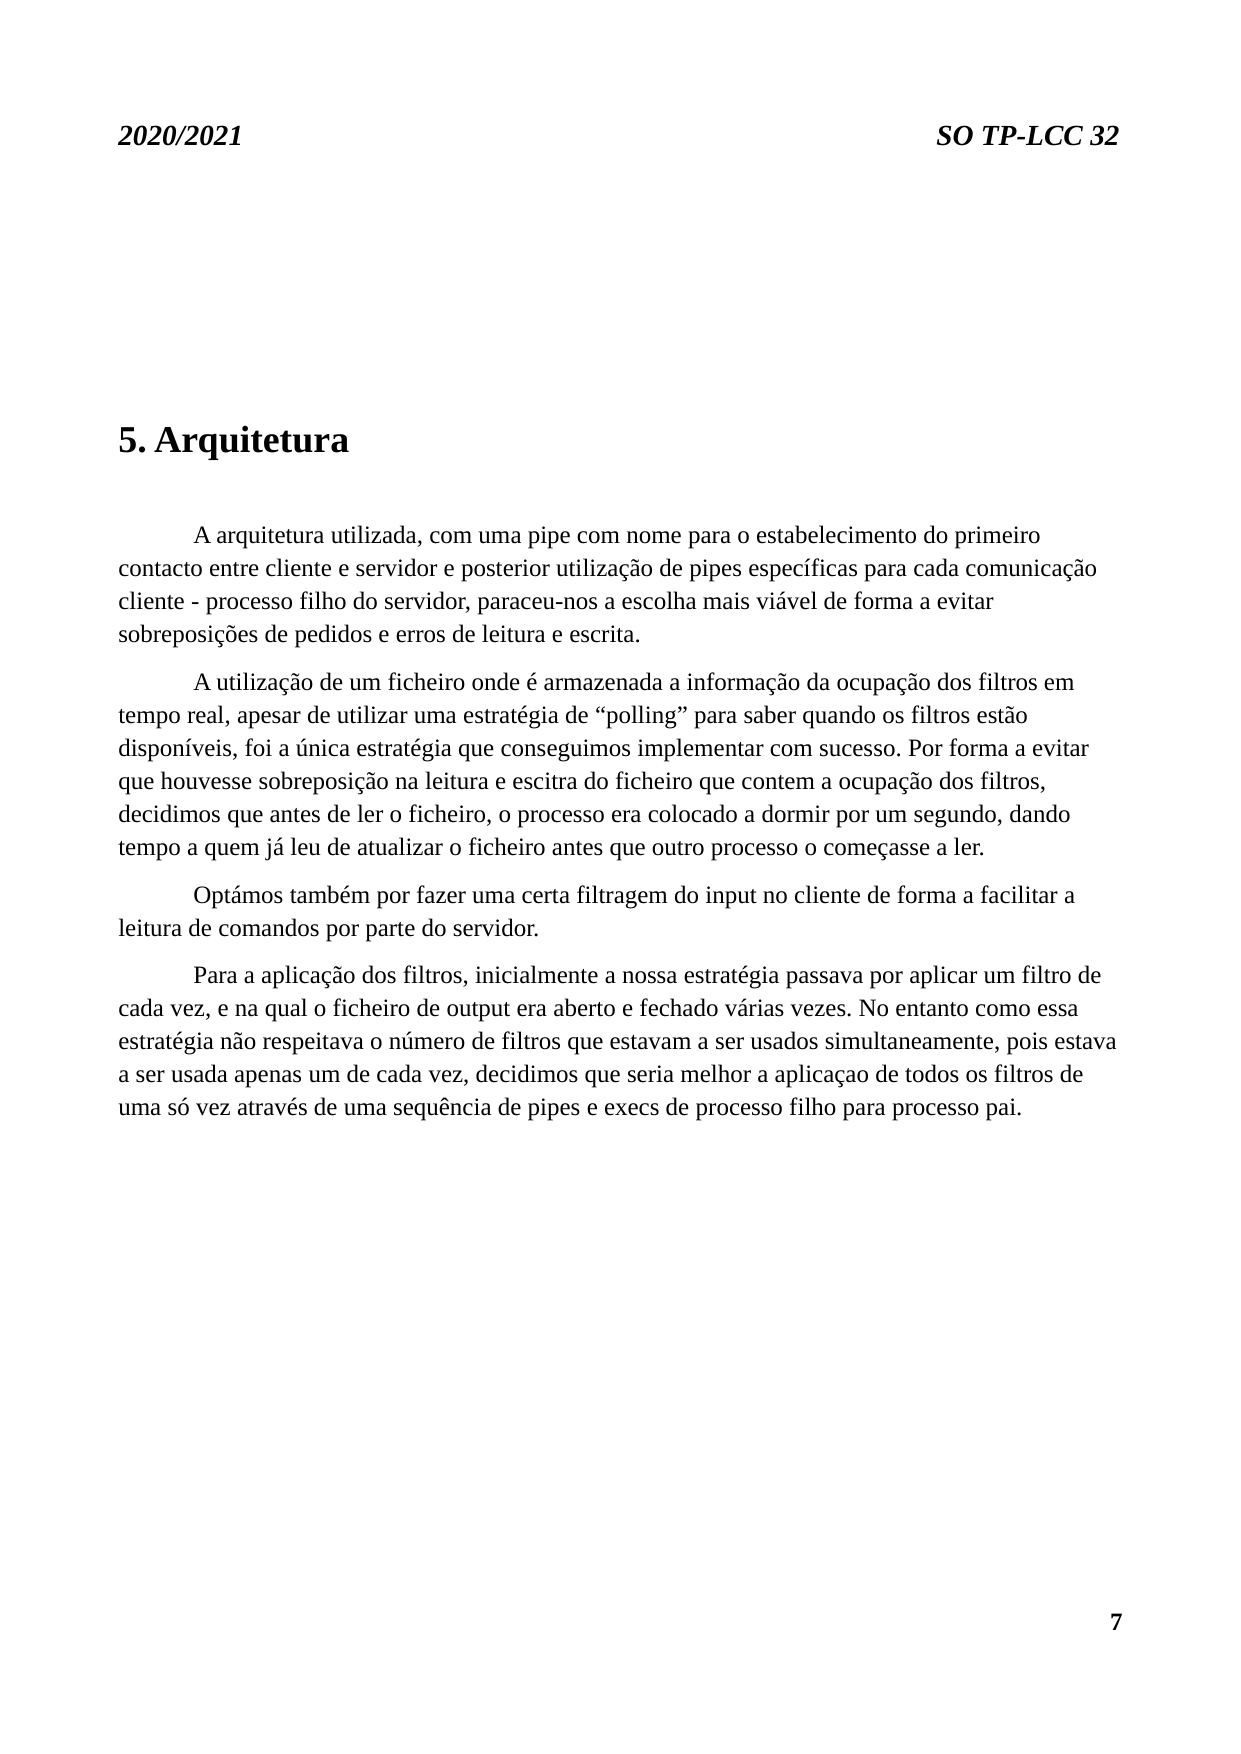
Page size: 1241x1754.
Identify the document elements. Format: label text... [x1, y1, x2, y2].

text A utilização de um ficheiro onde é armazenada a informação da ocupação dos filtros em tempo real, apesar de utilizar uma estratégia de “polling” para saber quando os filtros estão disponíveis, foi a única estratégia que conseguimos implementar com sucesso. Por forma a evitar que houvesse sobreposição na leitura e escitra do ficheiro que contem a ocupação dos filtros, decidimos que antes de ler o ficheiro, o processo era colocado a dormir por um segundo, dando tempo a quem já leu de atualizar o ficheiro antes que outro processo o começasse a ler. [118, 667, 1122, 861]
text Optámos também por fazer uma certa filtragem do input no cliente de forma a facilitar a leitura de comandos por parte do servidor. [118, 880, 1122, 942]
text Para a aplicação dos filtros, inicialmente a nossa estratégia passava por aplicar um filtro de cada vez, e na qual o ficheiro de output era aberto e fechado várias vezes. No entanto como essa estratégia não respeitava o número de filtros que estavam a ser usados simultaneamente, pois estava a ser usada apenas um de cada vez, decidimos que seria melhor a aplicaçao de todos os filtros de uma só vez através de uma sequência de pipes e execs de processo filho para processo pai. [118, 960, 1122, 1121]
text A arquitetura utilizada, com uma pipe com nome para o estabelecimento do primeiro contacto entre cliente e servidor e posterior utilização de pipes específicas para cada comunicação cliente - processo filho do servidor, paraceu-nos a escolha mais viável de forma a evitar sobreposições de pedidos e erros de leitura e escrita. [118, 520, 1122, 648]
subtitle 5. Arquitetura [118, 417, 1122, 460]
